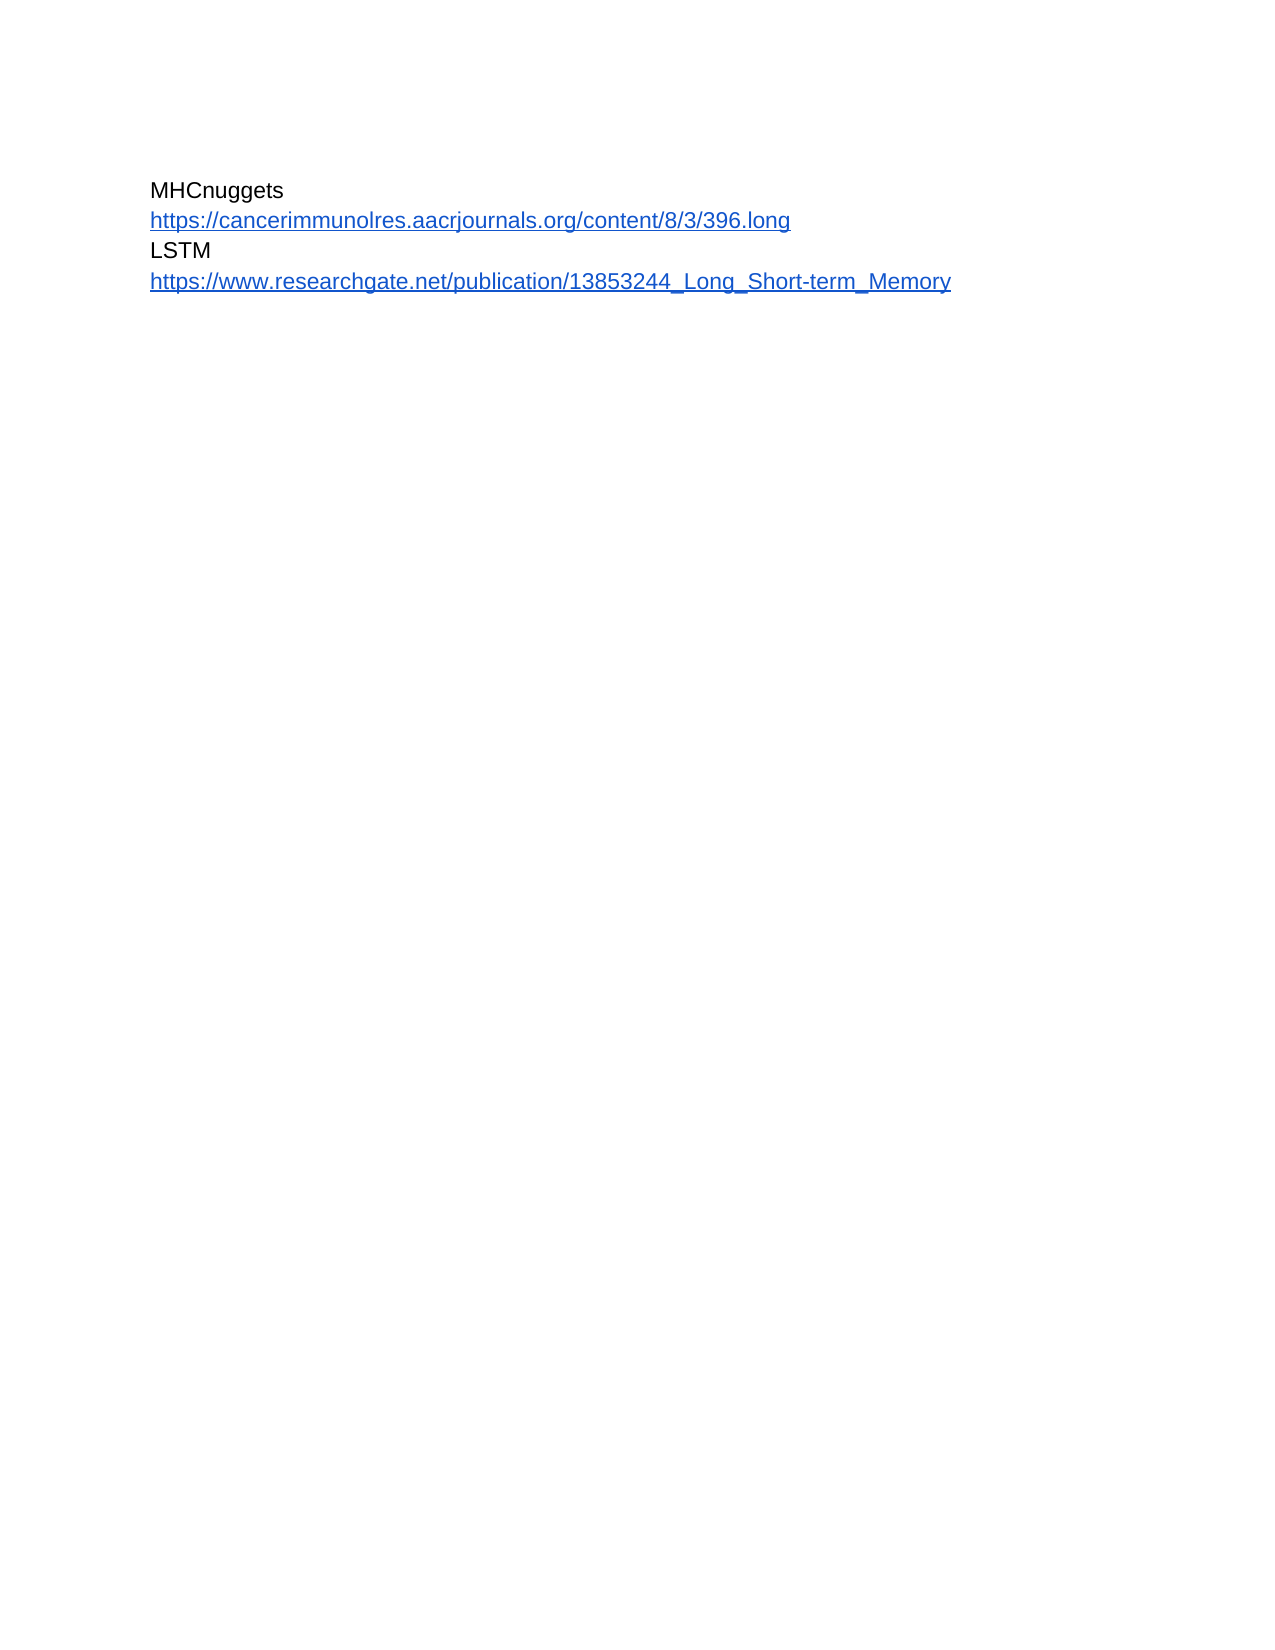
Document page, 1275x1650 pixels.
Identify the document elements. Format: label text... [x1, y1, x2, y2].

text https://cancerimmunolres.aacrjournals.org/content/8/3/396.long [150, 207, 1125, 234]
text MHCnuggets [150, 177, 1125, 203]
text https://www.researchgate.net/publication/13853244_Long_Short-term_Memory [150, 268, 1125, 294]
text LSTM [150, 237, 1125, 264]
